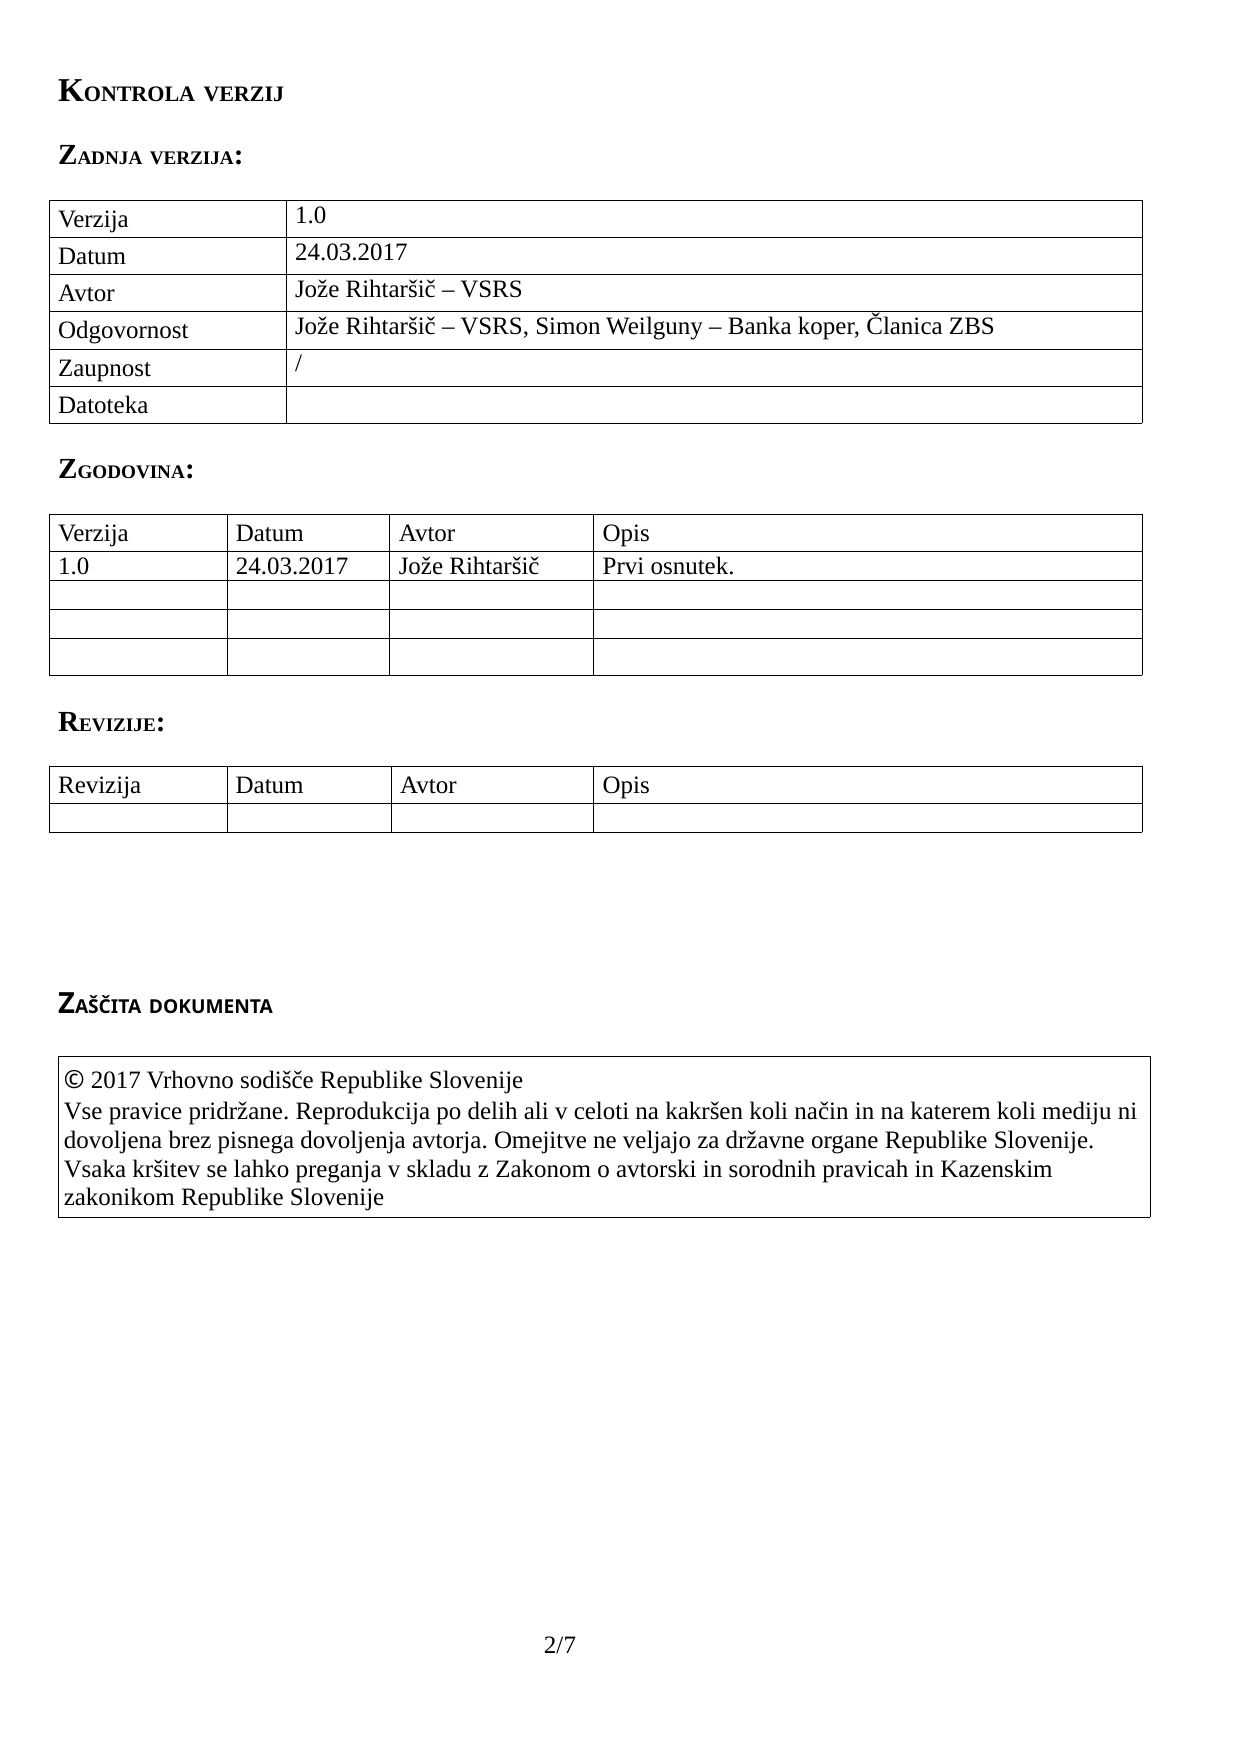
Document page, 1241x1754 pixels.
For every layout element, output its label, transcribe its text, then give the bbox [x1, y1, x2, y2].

table_cell 24.03.2017 [287, 238, 1142, 274]
table_cell [50, 581, 227, 609]
table_cell [50, 639, 227, 675]
table_cell Odgovornost [50, 312, 286, 348]
table_cell [390, 581, 593, 609]
table_cell Jože Rihtaršič – VSRS, Simon Weilguny – Banka koper, Članica ZBS [287, 312, 1142, 348]
text Zadnja verzija: [58, 137, 1177, 171]
table_cell [390, 610, 593, 638]
table_header Datum [228, 767, 391, 803]
table_cell Jože Rihtaršič – VSRS [287, 275, 1142, 311]
table_cell [50, 804, 227, 832]
text Kontrola verzij [58, 70, 1177, 109]
table_cell Prvi osnutek. [594, 552, 1142, 580]
table_cell [594, 639, 1142, 675]
table_header Revizija [50, 767, 227, 803]
table_cell 1.0 [50, 552, 227, 580]
table_cell 24.03.2017 [228, 552, 389, 580]
table_cell [228, 581, 389, 609]
table_cell Zaupnost [50, 350, 286, 386]
table_header Avtor [392, 767, 593, 803]
table_cell [594, 610, 1142, 638]
table_cell / [287, 350, 1142, 386]
table_cell [594, 804, 1142, 832]
table_cell Avtor [50, 275, 286, 311]
table_header Verzija [50, 201, 286, 237]
text Revizije: [58, 704, 1177, 737]
table_cell [287, 387, 1142, 423]
table_cell [392, 804, 593, 832]
table_cell Datoteka [50, 387, 286, 423]
table_header © 2017 Vrhovno sodišče Republike Slovenije Vse pravice pridržane. Reprodukcija po delih ali v celoti na kakršen koli način in na katerem koli mediju ni dovoljena brez pisnega dovoljenja avtorja. Omejitve ne veljajo za državne organe Republike Slovenije. Vsaka kršitev se lahko preganja v skladu z Zakonom o avtorski in sorodnih pravicah in Kazenskim zakonikom Republike Slovenije [59, 1057, 1150, 1217]
table_cell Jože Rihtaršič [390, 552, 593, 580]
table_header Verzija [50, 515, 227, 551]
table_cell Datum [50, 238, 286, 274]
text Zaščita dokumenta [58, 982, 1177, 1022]
table_header 1.0 [287, 201, 1142, 237]
text Zgodovina: [58, 452, 1177, 485]
table_cell [228, 639, 389, 675]
table_cell [390, 639, 593, 675]
table_cell [50, 610, 227, 638]
table_header Opis [594, 515, 1142, 551]
table_cell [228, 804, 391, 832]
table_cell [594, 581, 1142, 609]
table_header Avtor [390, 515, 593, 551]
table_header Opis [594, 767, 1142, 803]
table_cell [228, 610, 389, 638]
table_header Datum [228, 515, 389, 551]
